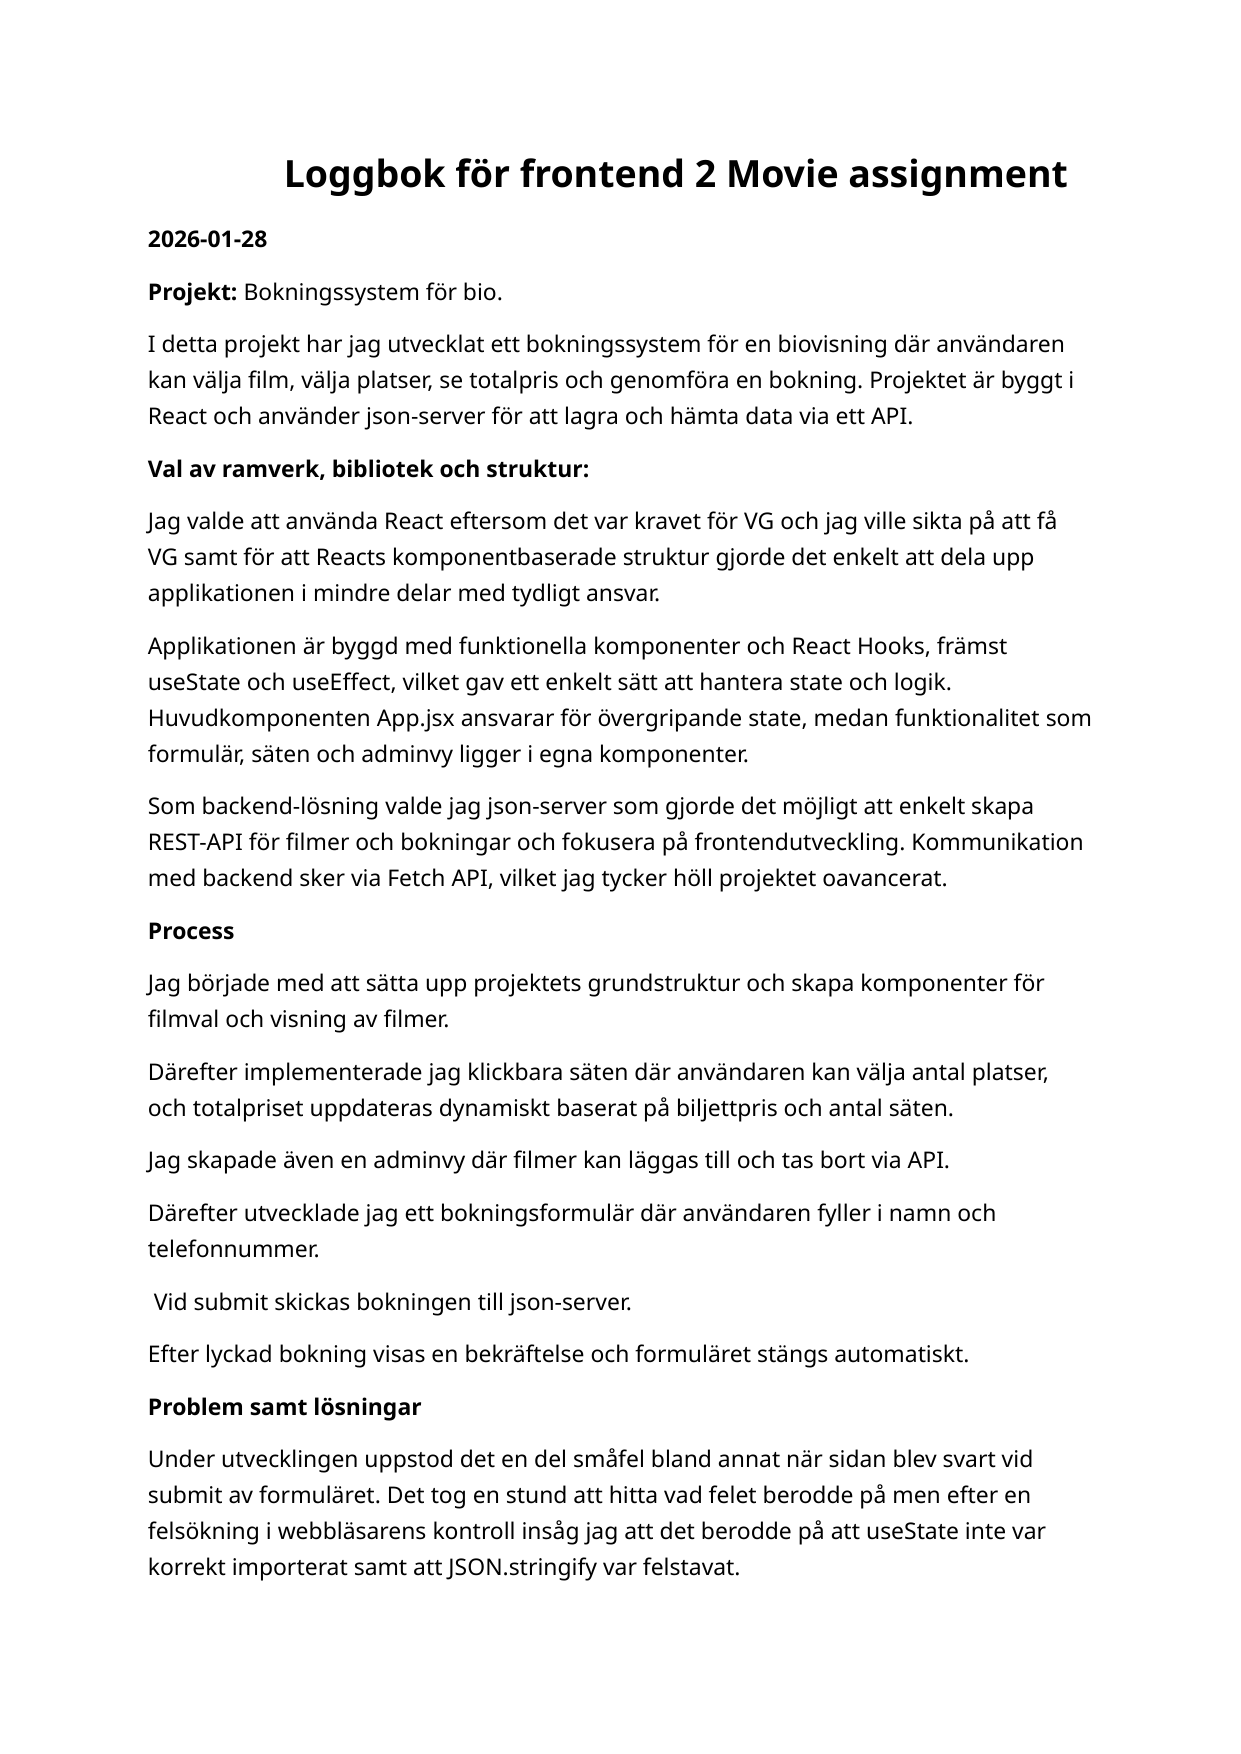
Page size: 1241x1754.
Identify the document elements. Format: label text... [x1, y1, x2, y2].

text Applikationen är byggd med funktionella komponenter och React Hooks, främst useState och useEffect, vilket gav ett enkelt sätt att hantera state och logik. Huvudkomponenten App.jsx ansvarar för övergripande state, medan funktionalitet som formulär, säten och adminvy ligger i egna komponenter. [148, 630, 1093, 769]
text Jag skapade även en adminvy där filmer kan läggas till och tas bort via API. [148, 1144, 1093, 1176]
text Loggbok för frontend 2 Movie assignment [148, 148, 1093, 199]
text I detta projekt har jag utvecklat ett bokningssystem för en biovisning där användaren kan välja film, välja platser, se totalpris och genomföra en bokning. Projektet är byggt i React och använder json-server för att lagra och hämta data via ett API. [148, 328, 1093, 431]
text Process [148, 914, 1093, 946]
text Vid submit skickas bokningen till json-server. [148, 1285, 1093, 1317]
text Under utvecklingen uppstod det en del småfel bland annat när sidan blev svart vid submit av formuläret. Det tog en stund att hitta vad felet berodde på men efter en felsökning i webbläsarens kontroll insåg jag att det berodde på att useState inte var korrekt importerat samt att JSON.stringify var felstavat. [148, 1443, 1093, 1582]
text Jag började med att sätta upp projektets grundstruktur och skapa komponenter för filmval och visning av filmer. [148, 967, 1093, 1034]
text Projekt: Bokningssystem för bio. [148, 276, 1093, 307]
text Val av ramverk, bibliotek och struktur: [148, 453, 1093, 484]
text Efter lyckad bokning visas en bekräftelse och formuläret stängs automatiskt. [148, 1338, 1093, 1369]
text Problem samt lösningar [148, 1391, 1093, 1422]
text 2026-01-28 [148, 223, 1093, 254]
text Därefter utvecklade jag ett bokningsformulär där användaren fyller i namn och telefonnummer. [148, 1197, 1093, 1264]
text Därefter implementerade jag klickbara säten där användaren kan välja antal platser, och totalpriset uppdateras dynamiskt baserat på biljettpris och antal säten. [148, 1056, 1093, 1123]
text Jag valde att använda React eftersom det var kravet för VG och jag ville sikta på att få VG samt för att Reacts komponentbaserade struktur gjorde det enkelt att dela upp applikationen i mindre delar med tydligt ansvar. [148, 505, 1093, 608]
text Som backend-lösning valde jag json-server som gjorde det möjligt att enkelt skapa REST-API för filmer och bokningar och fokusera på frontendutveckling. Kommunikation med backend sker via Fetch API, vilket jag tycker höll projektet oavancerat. [148, 790, 1093, 893]
